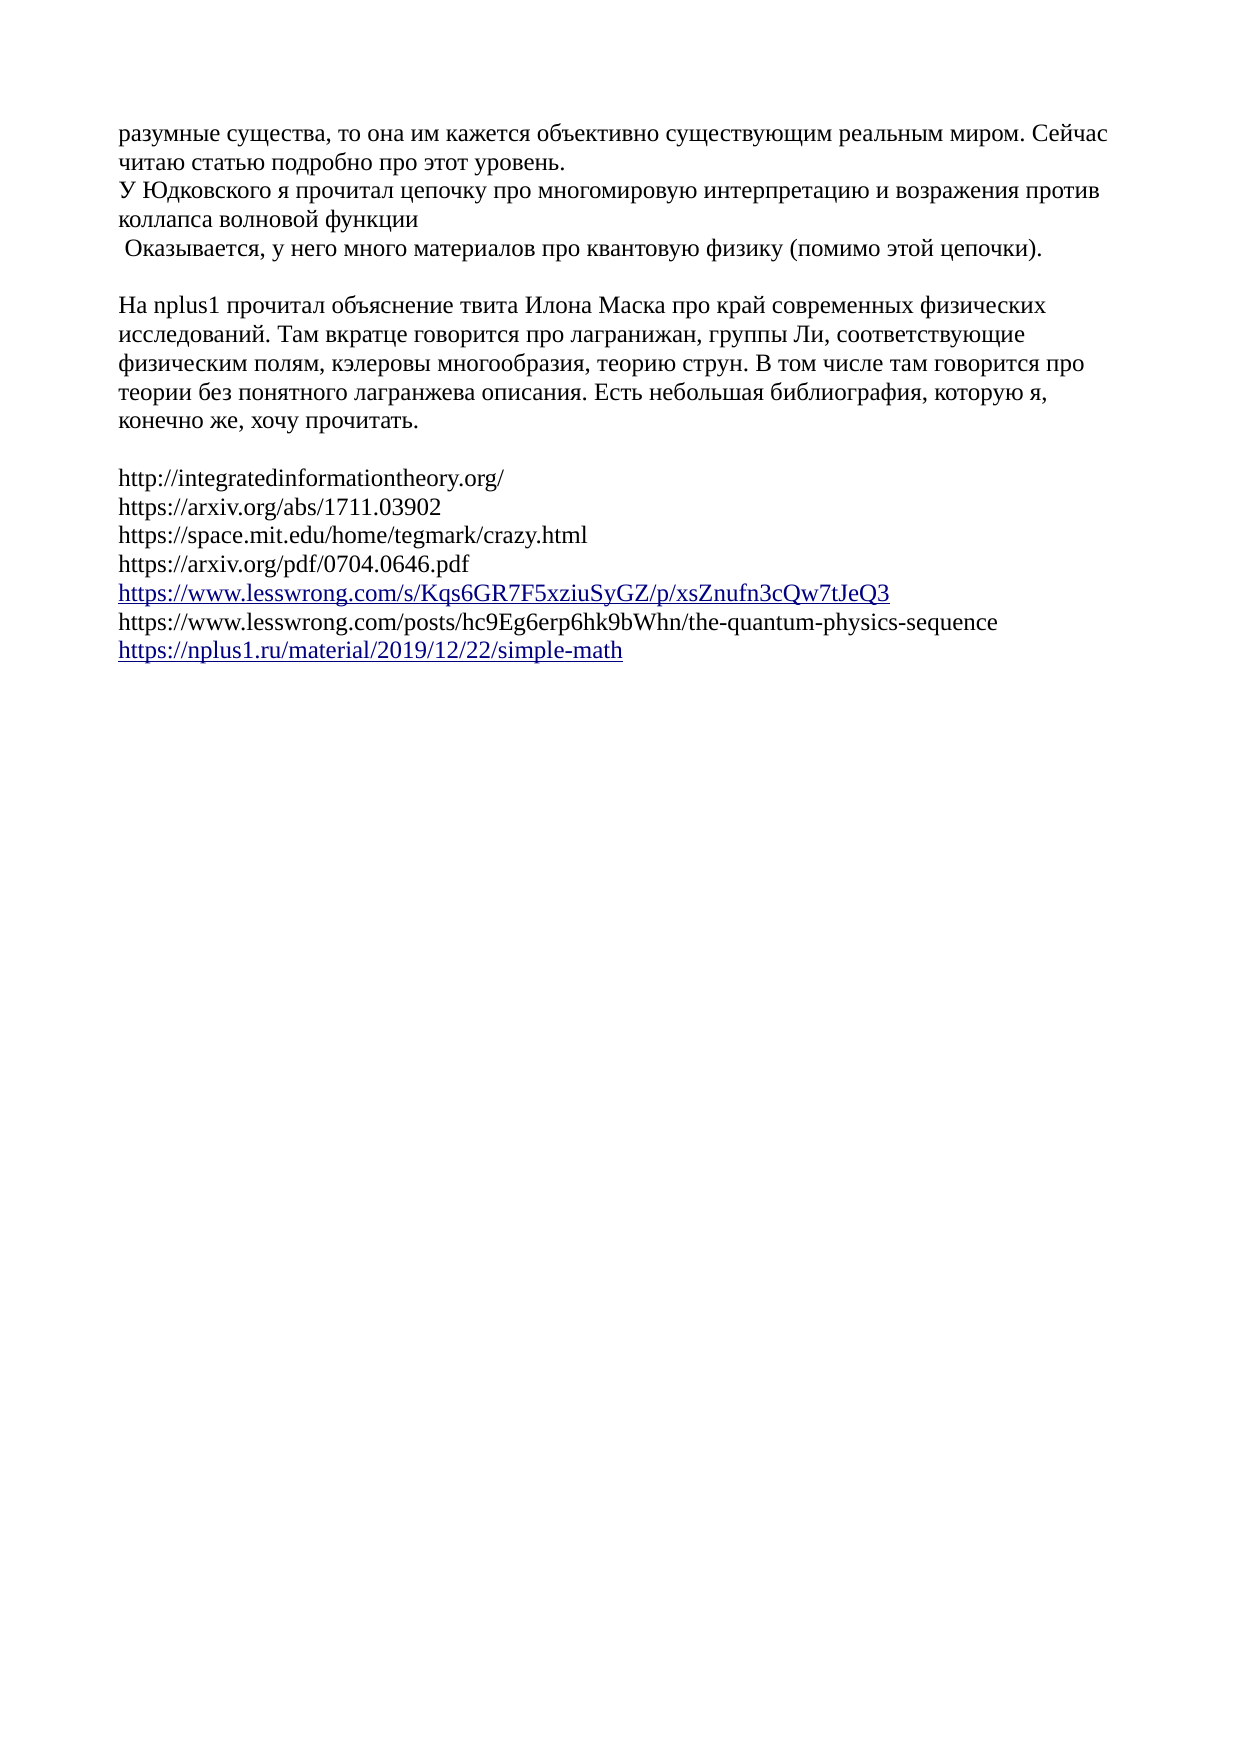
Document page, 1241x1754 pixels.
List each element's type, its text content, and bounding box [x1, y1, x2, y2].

text У Юдковского я прочитал цепочку про многомировую интерпретацию и возражения против коллапса волновой функции [118, 176, 1122, 233]
text разумные существа, то она им кажется объективно существующим реальным миром. Сейчас читаю статью подробно про этот уровень. [118, 118, 1122, 176]
text конечно же, хочу прочитать. [118, 406, 1122, 434]
text На nplus1 прочитал объяснение твита Илона Маска про край современных физических исследований. Там вкратце говорится про лагранижан, группы Ли, соответствующие физическим полям, кэлеровы многообразия, теорию струн. В том числе там говорится про теории без понятного лагранжева описания. Есть небольшая библиография, которую я, [118, 291, 1122, 406]
text https://space.mit.edu/home/tegmark/crazy.html [118, 521, 1122, 549]
text https://nplus1.ru/material/2019/12/22/simple-math [118, 636, 1122, 664]
text https://www.lesswrong.com/posts/hc9Eg6erp6hk9bWhn/the-quantum-physics-sequence [118, 607, 1122, 636]
text https://arxiv.org/pdf/0704.0646.pdf [118, 549, 1122, 578]
text https://arxiv.org/abs/1711.03902 [118, 492, 1122, 521]
text http://integratedinformationtheory.org/ [118, 463, 1122, 492]
text Оказывается, у него много материалов про квантовую физику (помимо этой цепочки). [118, 233, 1122, 262]
text https://www.lesswrong.com/s/Kqs6GR7F5xziuSyGZ/p/xsZnufn3cQw7tJeQ3 [118, 578, 1122, 607]
